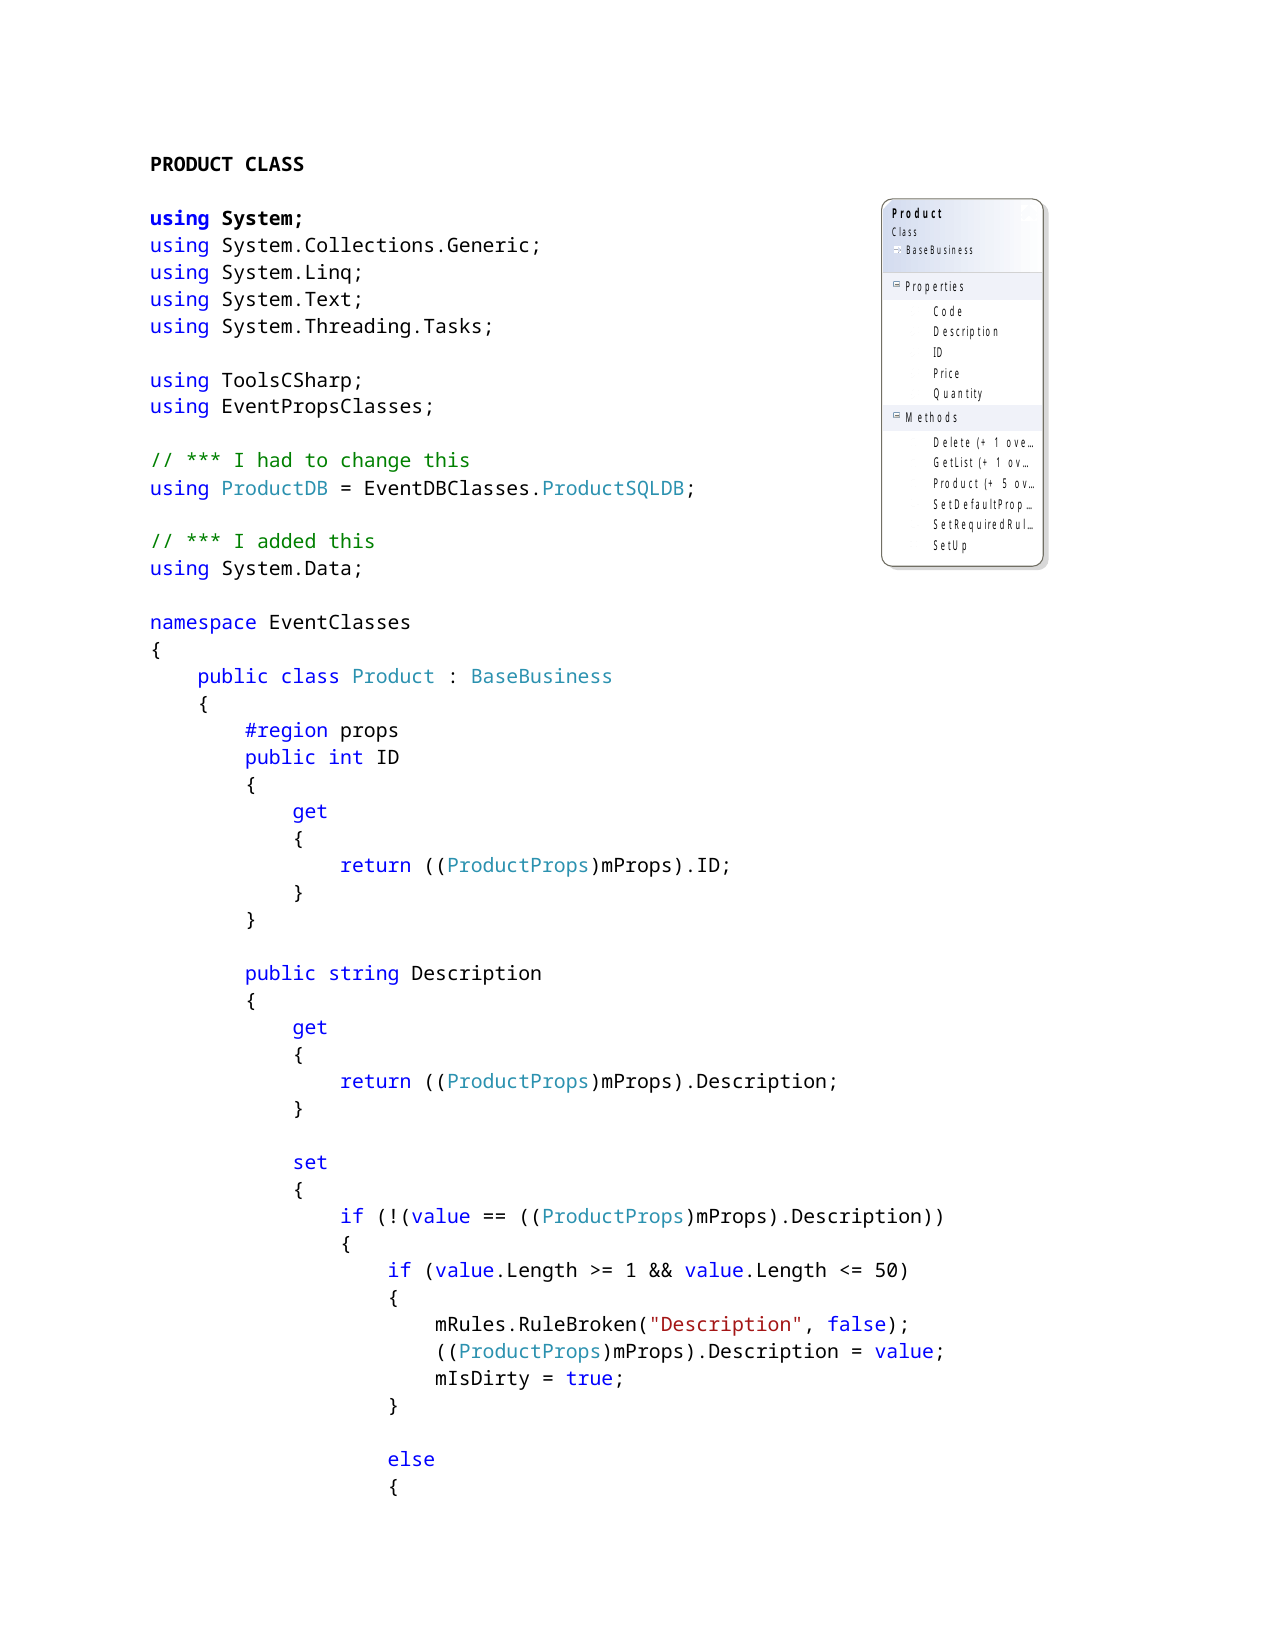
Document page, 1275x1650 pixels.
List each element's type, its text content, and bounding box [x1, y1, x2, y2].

text { [150, 636, 1125, 663]
text [1054, 285, 1125, 312]
text public int ID [150, 743, 1125, 771]
text namespace EventClasses [150, 609, 1125, 636]
text { [150, 824, 1125, 851]
text [1054, 231, 1125, 258]
text using System; [150, 204, 871, 231]
text return ((ProductProps)mProps).ID; [150, 851, 1125, 878]
text get [150, 1013, 1125, 1040]
text set [150, 1148, 1125, 1175]
text { [150, 1175, 1125, 1202]
text else [150, 1445, 1125, 1472]
text [1054, 528, 1125, 555]
text // *** I added this [150, 528, 871, 555]
text mRules.RuleBroken("Description", false); [150, 1310, 1125, 1337]
text [1054, 312, 1125, 339]
text using ProductDB = EventDBClasses.ProductSQLDB; [150, 474, 871, 501]
text { [150, 1229, 1125, 1256]
text } [150, 1391, 1125, 1418]
text if (value.Length >= 1 && value.Length <= 50) [150, 1256, 1125, 1283]
text get [150, 797, 1125, 824]
text using System.Data; [150, 555, 1125, 582]
text } [150, 878, 1125, 905]
text using ToolsCSharp; [150, 366, 871, 393]
text [1054, 474, 1125, 501]
text public class Product : BaseBusiness [150, 663, 1125, 689]
text using EventPropsClasses; [150, 393, 871, 420]
text } [150, 905, 1125, 932]
text [1054, 366, 1125, 393]
text [1054, 204, 1125, 231]
text { [150, 1040, 1125, 1067]
text { [150, 986, 1125, 1013]
text if (!(value == ((ProductProps)mProps).Description)) [150, 1202, 1125, 1229]
text // *** I had to change this [150, 447, 871, 474]
text using System.Text; [150, 285, 871, 312]
text [1054, 447, 1125, 474]
text PRODUCT CLASS [150, 150, 1125, 177]
text { [150, 771, 1125, 797]
text { [150, 1472, 1125, 1499]
text #region props [150, 717, 1125, 743]
text { [150, 1283, 1125, 1310]
text ((ProductProps)mProps).Description = value; [150, 1337, 1125, 1364]
text public string Description [150, 959, 1125, 986]
text mIsDirty = true; [150, 1364, 1125, 1391]
text [1054, 258, 1125, 285]
text using System.Collections.Generic; [150, 231, 871, 258]
text using System.Threading.Tasks; [150, 312, 871, 339]
text } [150, 1094, 1125, 1121]
text [1054, 393, 1125, 420]
text return ((ProductProps)mProps).Description; [150, 1067, 1125, 1094]
text { [150, 689, 1125, 717]
text using System.Linq; [150, 258, 871, 285]
